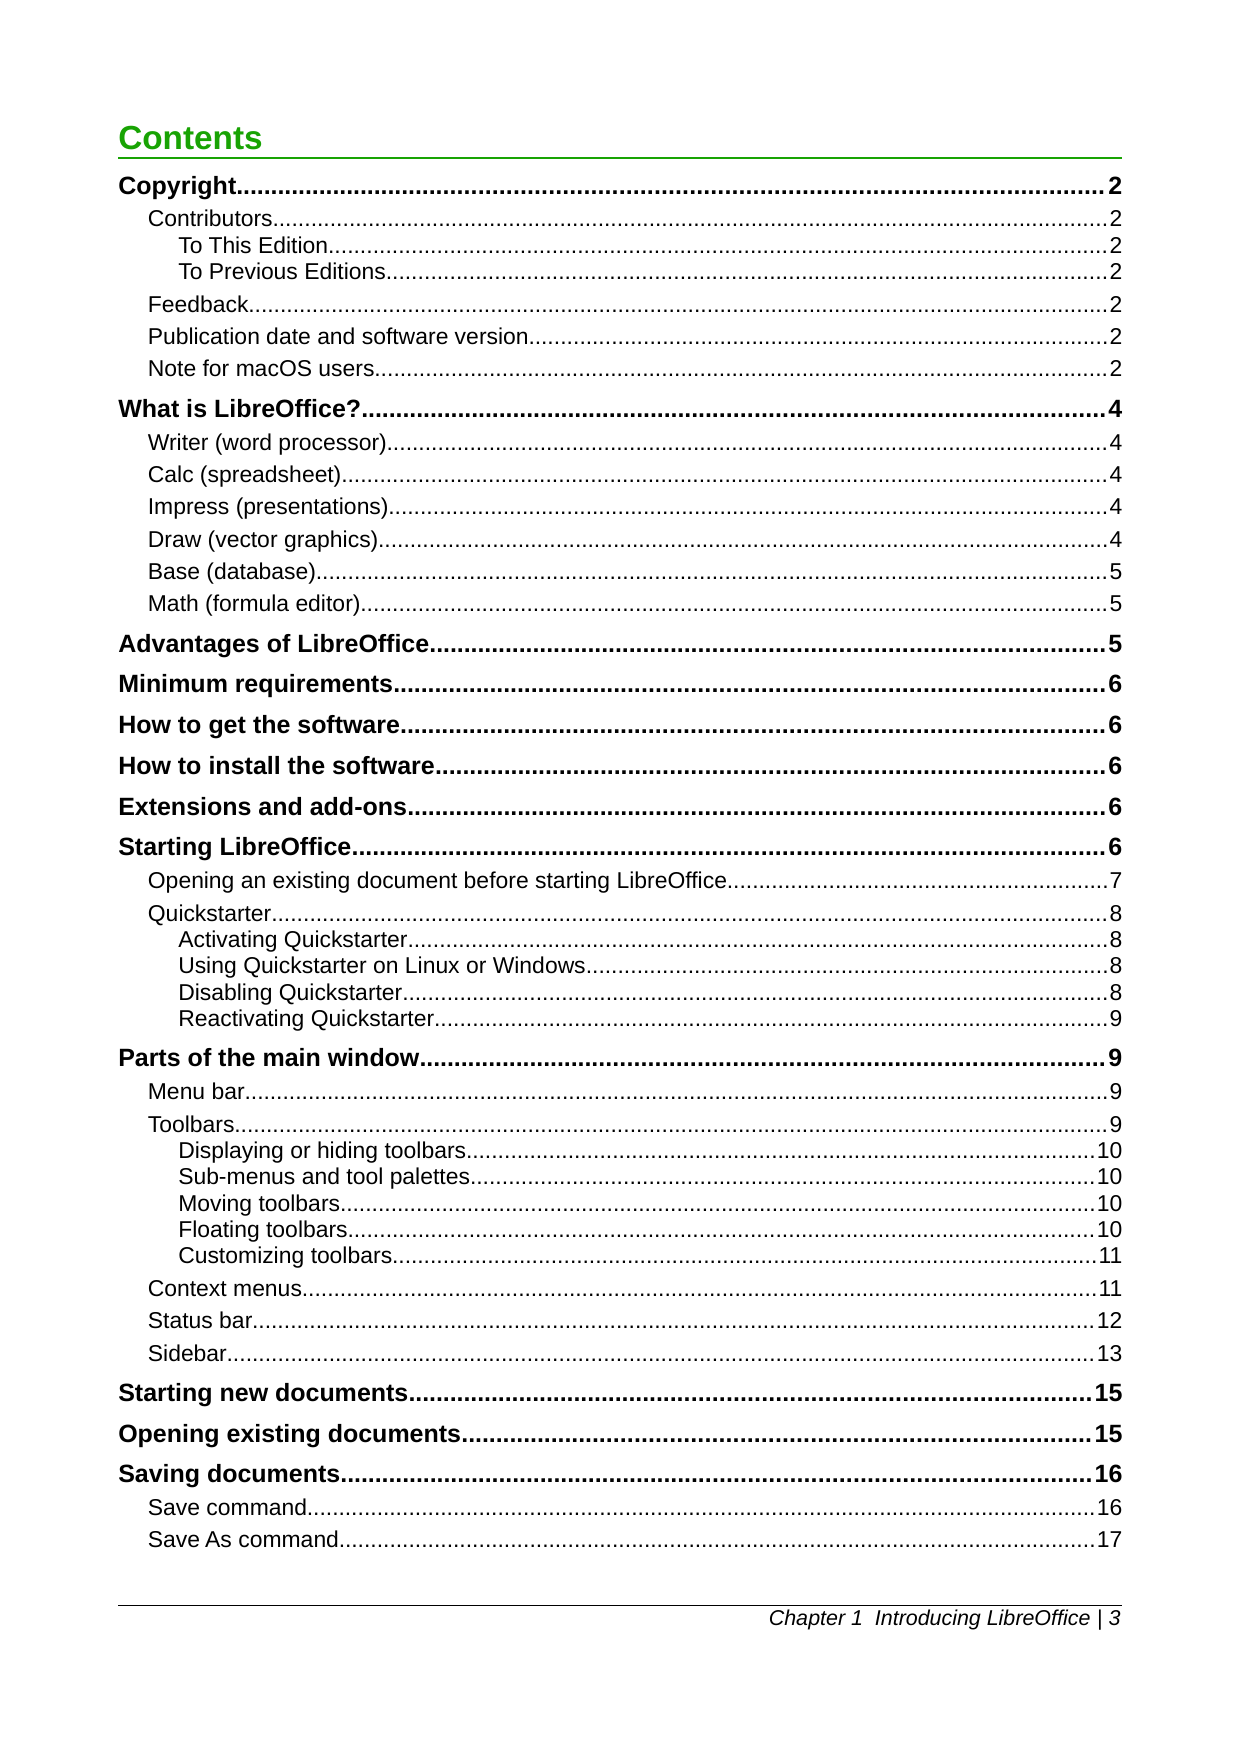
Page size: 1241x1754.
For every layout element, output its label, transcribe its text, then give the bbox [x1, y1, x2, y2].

text Impress (presentations) 4 [148, 493, 1122, 519]
text Status bar 12 [148, 1307, 1122, 1333]
text How to install the software 6 [118, 751, 1122, 780]
text Calc (spreadsheet) 4 [148, 461, 1122, 487]
text Opening existing documents 15 [118, 1418, 1122, 1447]
text What is LibreOffice? 4 [118, 394, 1122, 422]
text Parts of the main window 9 [118, 1043, 1122, 1072]
text Sidebar 13 [148, 1339, 1122, 1366]
text Starting LibreOffice 6 [118, 832, 1122, 861]
text Math (formula editor) 5 [148, 590, 1122, 617]
text Using Quickstarter on Linux or Windows 8 [178, 952, 1122, 979]
text Advantages of LibreOffice 5 [118, 629, 1122, 657]
text Note for macOS users 2 [148, 355, 1122, 382]
text Save As command 17 [148, 1526, 1122, 1553]
text Floating toolbars 10 [178, 1216, 1122, 1242]
text Feedback 2 [148, 291, 1122, 317]
text Activating Quickstarter 8 [178, 926, 1122, 952]
text Base (database) 5 [148, 558, 1122, 584]
text Context menus 11 [148, 1275, 1122, 1301]
text Toolbars 9 [148, 1111, 1122, 1137]
text How to get the software 6 [118, 710, 1122, 739]
text Publication date and software version 2 [148, 323, 1122, 349]
text Moving toolbars 10 [178, 1189, 1122, 1216]
text Disabling Quickstarter 8 [178, 979, 1122, 1005]
subtitle Contents [118, 118, 1122, 157]
text Minimum requirements 6 [118, 669, 1122, 698]
text Writer (word processor) 4 [148, 428, 1122, 455]
text Sub-menus and tool palettes 10 [178, 1163, 1122, 1189]
text Menu bar 9 [148, 1078, 1122, 1104]
text Extensions and add-ons 6 [118, 792, 1122, 820]
text To This Edition 2 [178, 232, 1122, 258]
text Saving documents 16 [118, 1459, 1122, 1488]
text Contributors 2 [148, 205, 1122, 232]
text Quickstarter 8 [148, 899, 1122, 926]
text Displaying or hiding toolbars 10 [178, 1137, 1122, 1163]
text Copyright 2 [118, 171, 1122, 199]
text Opening an existing document before starting LibreOffice 7 [148, 867, 1122, 893]
text To Previous Editions 2 [178, 258, 1122, 284]
text Save command 16 [148, 1494, 1122, 1520]
text Draw (vector graphics) 4 [148, 526, 1122, 552]
text Customizing toolbars 11 [178, 1242, 1122, 1269]
text Reactivating Quickstarter 9 [178, 1005, 1122, 1031]
text Starting new documents 15 [118, 1378, 1122, 1407]
